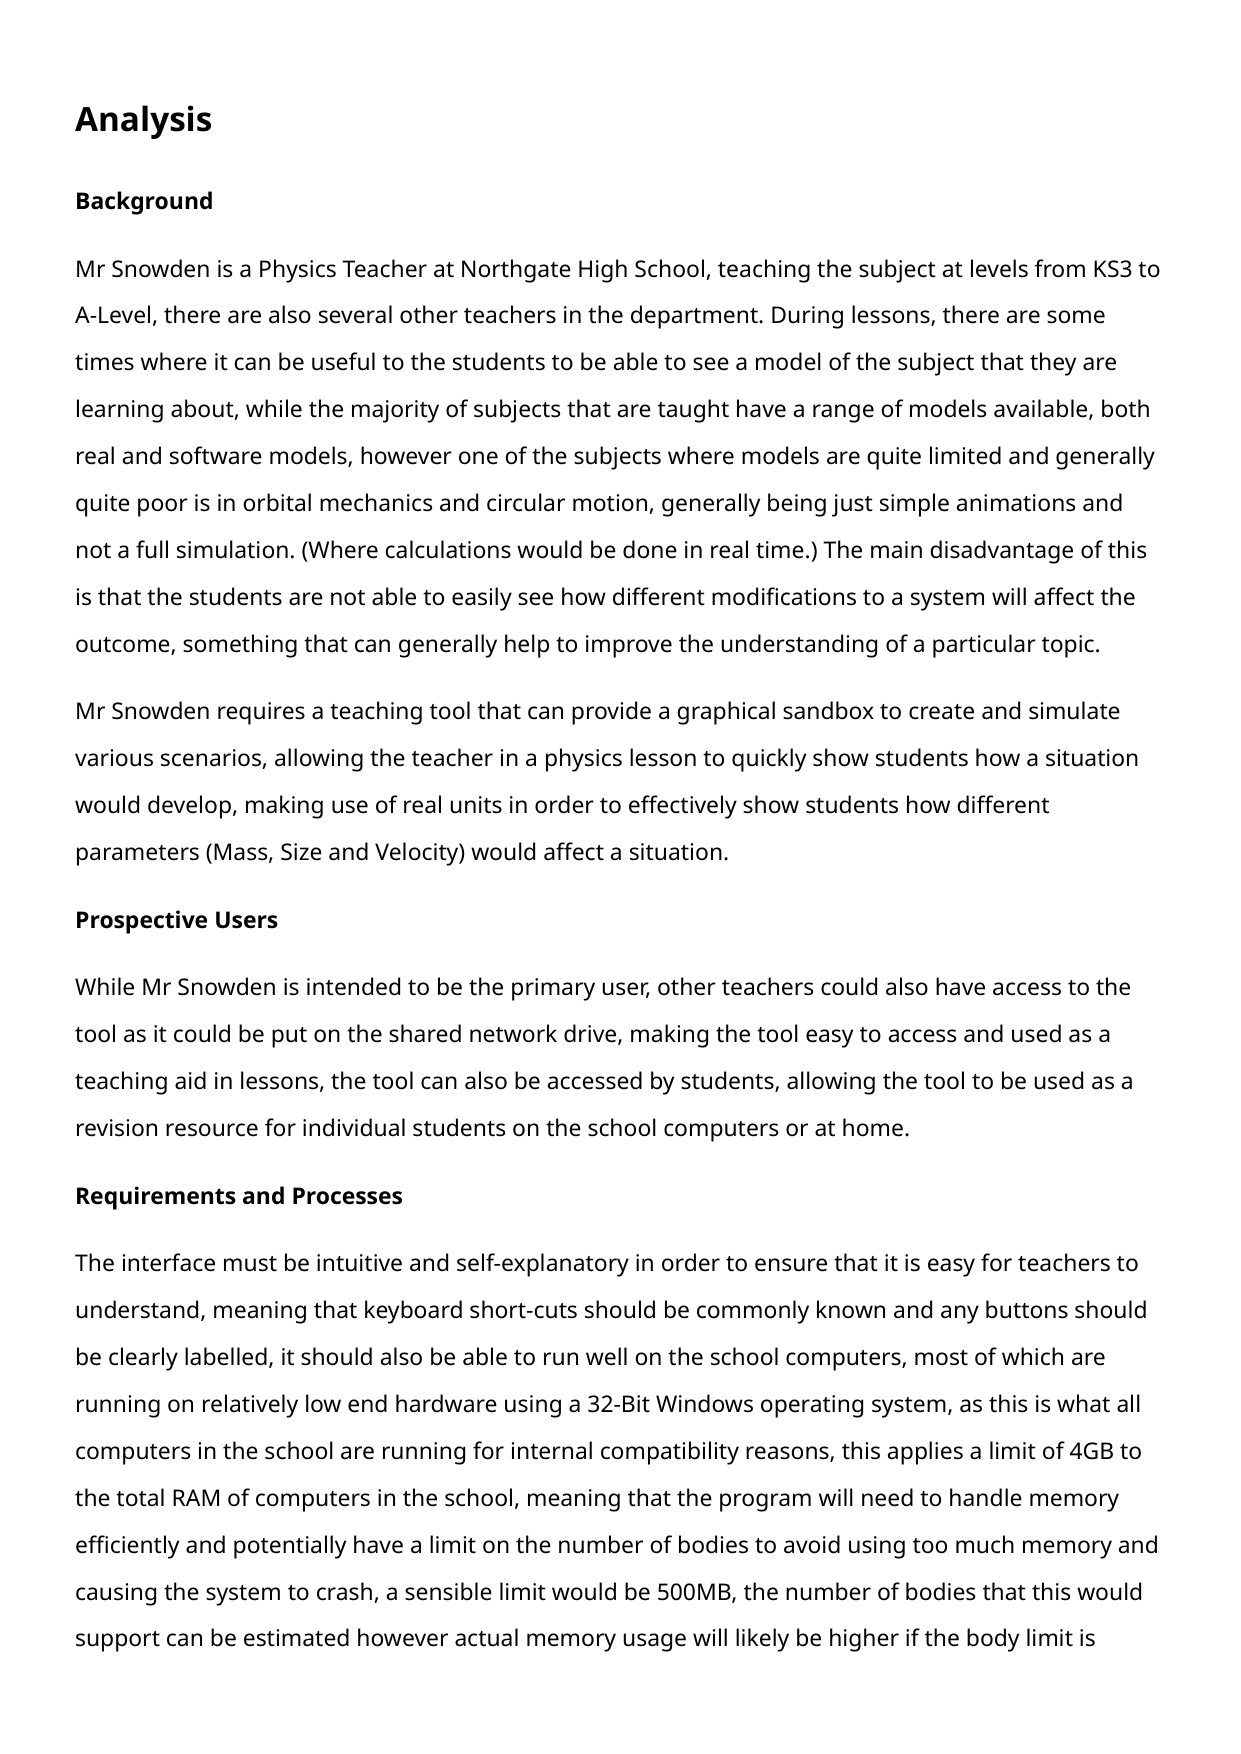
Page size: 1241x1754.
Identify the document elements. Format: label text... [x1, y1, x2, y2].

text Background [75, 185, 1165, 216]
text Mr Snowden is a Physics Teacher at Northgate High School, teaching the subject at levels from KS3 to A-Level, there are also several other teachers in the department. During lessons, there are some times where it can be useful to the students to be able to see a model of the subject that they are learning about, while the majority of subjects that are taught have a range of models available, both real and software models, however one of the subjects where models are quite limited and generally quite poor is in orbital mechanics and circular motion, generally being just simple animations and not a full simulation. (Where calculations would be done in real time.) The main disadvantage of this is that the students are not able to easily see how different modifications to a system will affect the outcome, something that can generally help to improve the understanding of a particular topic. [75, 252, 1165, 659]
text The interface must be intuitive and self-explanatory in order to ensure that it is easy for teachers to understand, meaning that keyboard short-cuts should be commonly known and any buttons should be clearly labelled, it should also be able to run well on the school computers, most of which are running on relatively low end hardware using a 32-Bit Windows operating system, as this is what all computers in the school are running for internal compatibility reasons, this applies a limit of 4GB to the total RAM of computers in the school, meaning that the program will need to handle memory efficiently and potentially have a limit on the number of bodies to avoid using too much memory and causing the system to crash, a sensible limit would be 500MB, the number of bodies that this would support can be estimated however actual memory usage will likely be higher if the body limit is [75, 1247, 1165, 1653]
text While Mr Snowden is intended to be the primary user, other teachers could also have access to the tool as it could be put on the shared network drive, making the tool easy to access and used as a teaching aid in lessons, the tool can also be accessed by students, allowing the tool to be used as a revision resource for individual students on the school computers or at home. [75, 971, 1165, 1143]
text Analysis [75, 96, 1165, 141]
text Prospective Users [75, 903, 1165, 935]
text Requirements and Processes [75, 1179, 1165, 1211]
text Mr Snowden requires a teaching tool that can provide a graphical sandbox to create and simulate various scenarios, allowing the teacher in a physics lesson to quickly show students how a situation would develop, making use of real units in order to effectively show students how different parameters (Mass, Size and Velocity) would affect a situation. [75, 695, 1165, 867]
